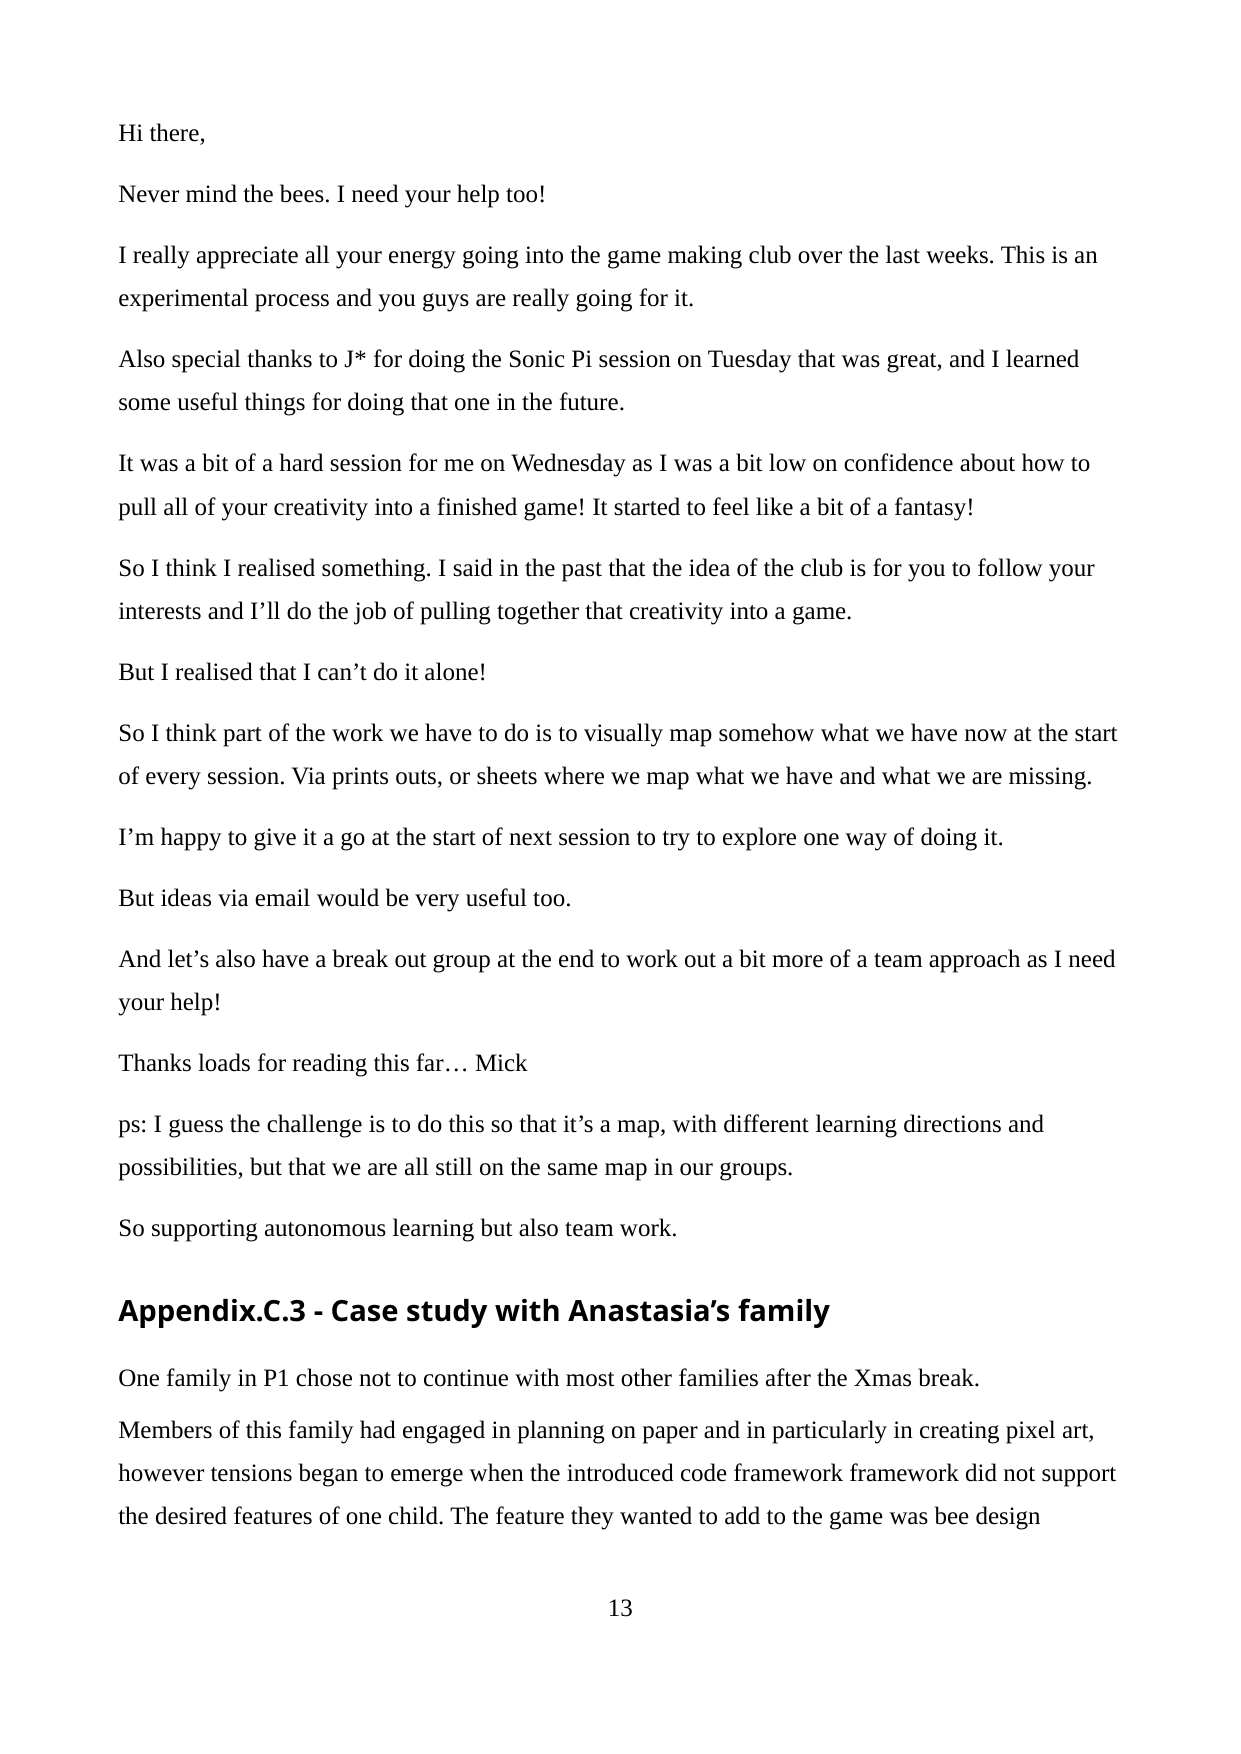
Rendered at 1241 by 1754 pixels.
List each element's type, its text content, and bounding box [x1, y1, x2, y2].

text But ideas via email would be very useful too. [118, 883, 1122, 912]
text Thanks loads for reading this far… Mick [118, 1048, 1122, 1077]
subtitle Appendix.C.3 - Case study with Anastasia’s family [118, 1291, 1122, 1330]
text And let’s also have a break out group at the end to work out a bit more of a team approach as I need your help! [118, 944, 1122, 1016]
text Never mind the bees. I need your help too! [118, 179, 1122, 208]
text So I think part of the work we have to do is to visually map somehow what we have now at the start of every session. Via prints outs, or sheets where we map what we have and what we are missing. [118, 718, 1122, 790]
text ps: I guess the challenge is to do this so that it’s a map, with different learning directions and possibilities, but that we are all still on the same map in our groups. [118, 1109, 1122, 1181]
text It was a bit of a hard session for me on Wednesday as I was a bit low on confidence about how to pull all of your creativity into a finished game! It started to feel like a bit of a fantasy! [118, 448, 1122, 520]
text Members of this family had engaged in planning on paper and in particularly in creating pixel art, however tensions began to emerge when the introduced code framework framework did not support the desired features of one child. The feature they wanted to add to the game was bee design [118, 1415, 1122, 1530]
text Hi there, [118, 118, 1122, 147]
text I’m happy to give it a go at the start of next session to try to explore one way of doing it. [118, 822, 1122, 851]
text So supporting autonomous learning but also team work. [118, 1213, 1122, 1242]
text I really appreciate all your energy going into the game making club over the last weeks. This is an experimental process and you guys are really going for it. [118, 240, 1122, 312]
text But I realised that I can’t do it alone! [118, 657, 1122, 686]
text One family in P1 chose not to continue with most other families after the Xmas break. [118, 1363, 1122, 1391]
text Also special thanks to J* for doing the Sonic Pi session on Tuesday that was great, and I learned some useful things for doing that one in the future. [118, 344, 1122, 416]
text So I think I realised something. I said in the past that the idea of the club is for you to follow your interests and I’ll do the job of pulling together that creativity into a game. [118, 553, 1122, 624]
